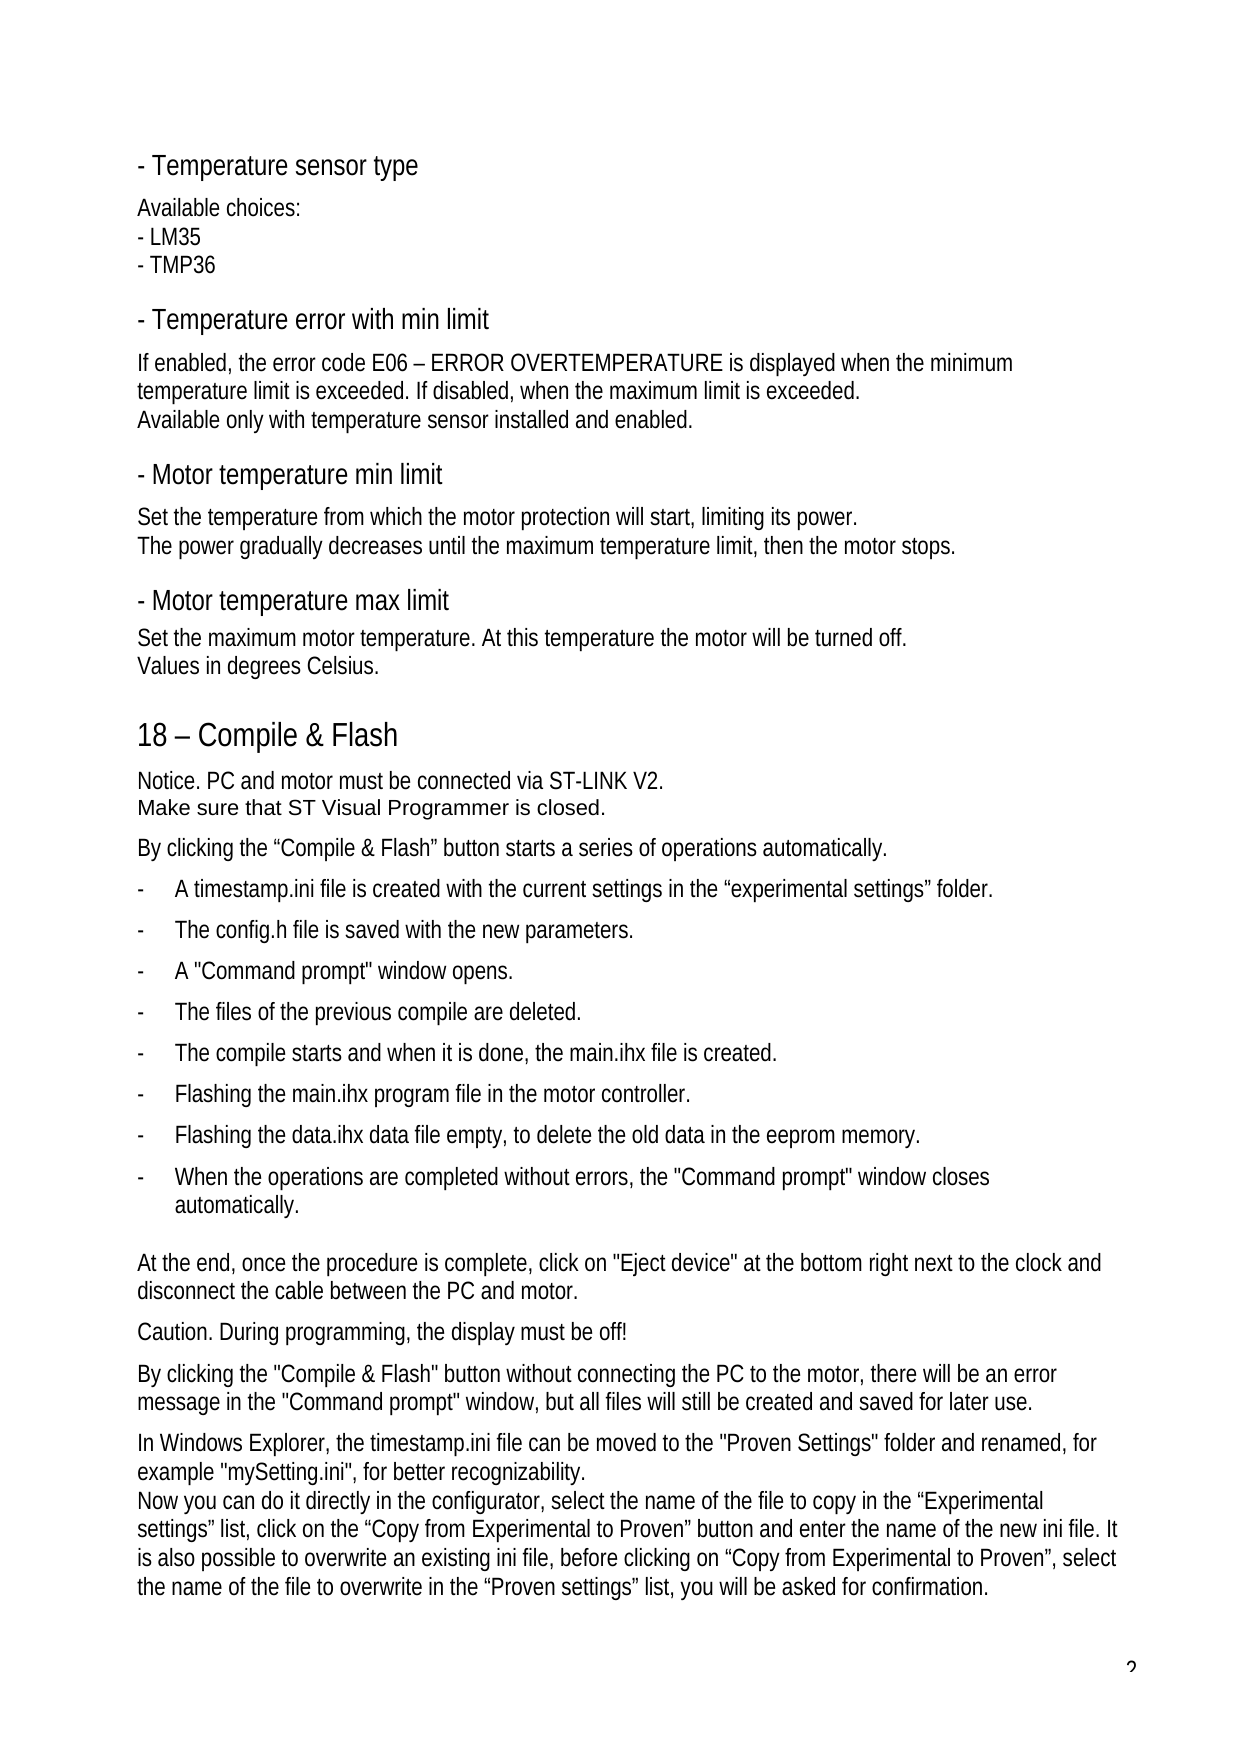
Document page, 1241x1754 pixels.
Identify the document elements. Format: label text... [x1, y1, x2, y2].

text In Windows Explorer, the timestamp.ini file can be moved to the "Proven Settings" folder and renamed, for example "mySetting.ini", for better recognizability. [137, 1428, 1122, 1486]
text Notice. PC and motor must be connected via ST-LINK V2. [137, 766, 1122, 795]
text Set the temperature from which the motor protection will start, limiting its power. [137, 502, 1122, 531]
text - Motor temperature min limit [137, 457, 1122, 491]
text The power gradually decreases until the maximum temperature limit, then the motor stops. [137, 531, 1122, 560]
text Available choices: [137, 193, 1122, 221]
text - TMP36 [137, 250, 1122, 279]
list When the operations are completed without errors, the "Command prompt" window closes automatically. [137, 1162, 1122, 1219]
list A timestamp.ini file is created with the current settings in the “experimental settings” folder. [137, 874, 1122, 902]
text - LM35 [137, 221, 1122, 250]
text At the end, once the procedure is complete, click on "Eject device" at the bottom right next to the clock and disconnect the cable between the PC and motor. [137, 1248, 1122, 1305]
list A "Command prompt" window opens. [137, 956, 1122, 984]
text Values ​​in degrees Celsius. [137, 651, 1122, 680]
text 18 – Compile & Flash [137, 715, 1122, 754]
list The files of the previous compile are deleted. [137, 997, 1122, 1026]
list Flashing the data.ihx data file empty, to delete the old data in the eeprom memory. [137, 1121, 1122, 1149]
text - Temperature sensor type [137, 148, 1122, 181]
list Flashing the main.ihx program file in the motor controller. [137, 1079, 1122, 1108]
text By clicking the "Compile & Flash" button without connecting the PC to the motor, there will be an error message in the "Command prompt" window, but all files will still be created and saved for later use. [137, 1358, 1122, 1416]
text By clicking the “Compile & Flash” button starts a series of operations automatically. [137, 832, 1122, 861]
text - Temperature error with min limit [137, 302, 1122, 336]
text If enabled, the error code E06 – ERROR OVERTEMPERATURE is displayed when the minimum temperature limit is exceeded. If disabled, when the maximum limit is exceeded. [137, 348, 1122, 405]
text Now you can do it directly in the configurator, select the name of the file to copy in the “Experimental settings” list, click on the “Copy from Experimental to Proven” button and enter the name of the new ini file. It is also possible to overwrite an existing ini file, before clicking on “Copy from Experimental to Proven”, select the name of the file to overwrite in the “Proven settings” list, you will be asked for confirmation. [137, 1486, 1122, 1600]
text - Motor temperature max limit [137, 583, 1122, 617]
list The compile starts and when it is done, the main.ihx file is created. [137, 1038, 1122, 1067]
list The config.h file is saved with the new parameters. [137, 915, 1122, 943]
text Set the maximum motor temperature. At this temperature the motor will be turned off. [137, 623, 1122, 651]
text Caution. During programming, the display must be off! [137, 1317, 1122, 1346]
text Make sure that ST Visual Programmer is closed. [137, 795, 1122, 820]
text Available only with temperature sensor installed and enabled. [137, 405, 1122, 433]
